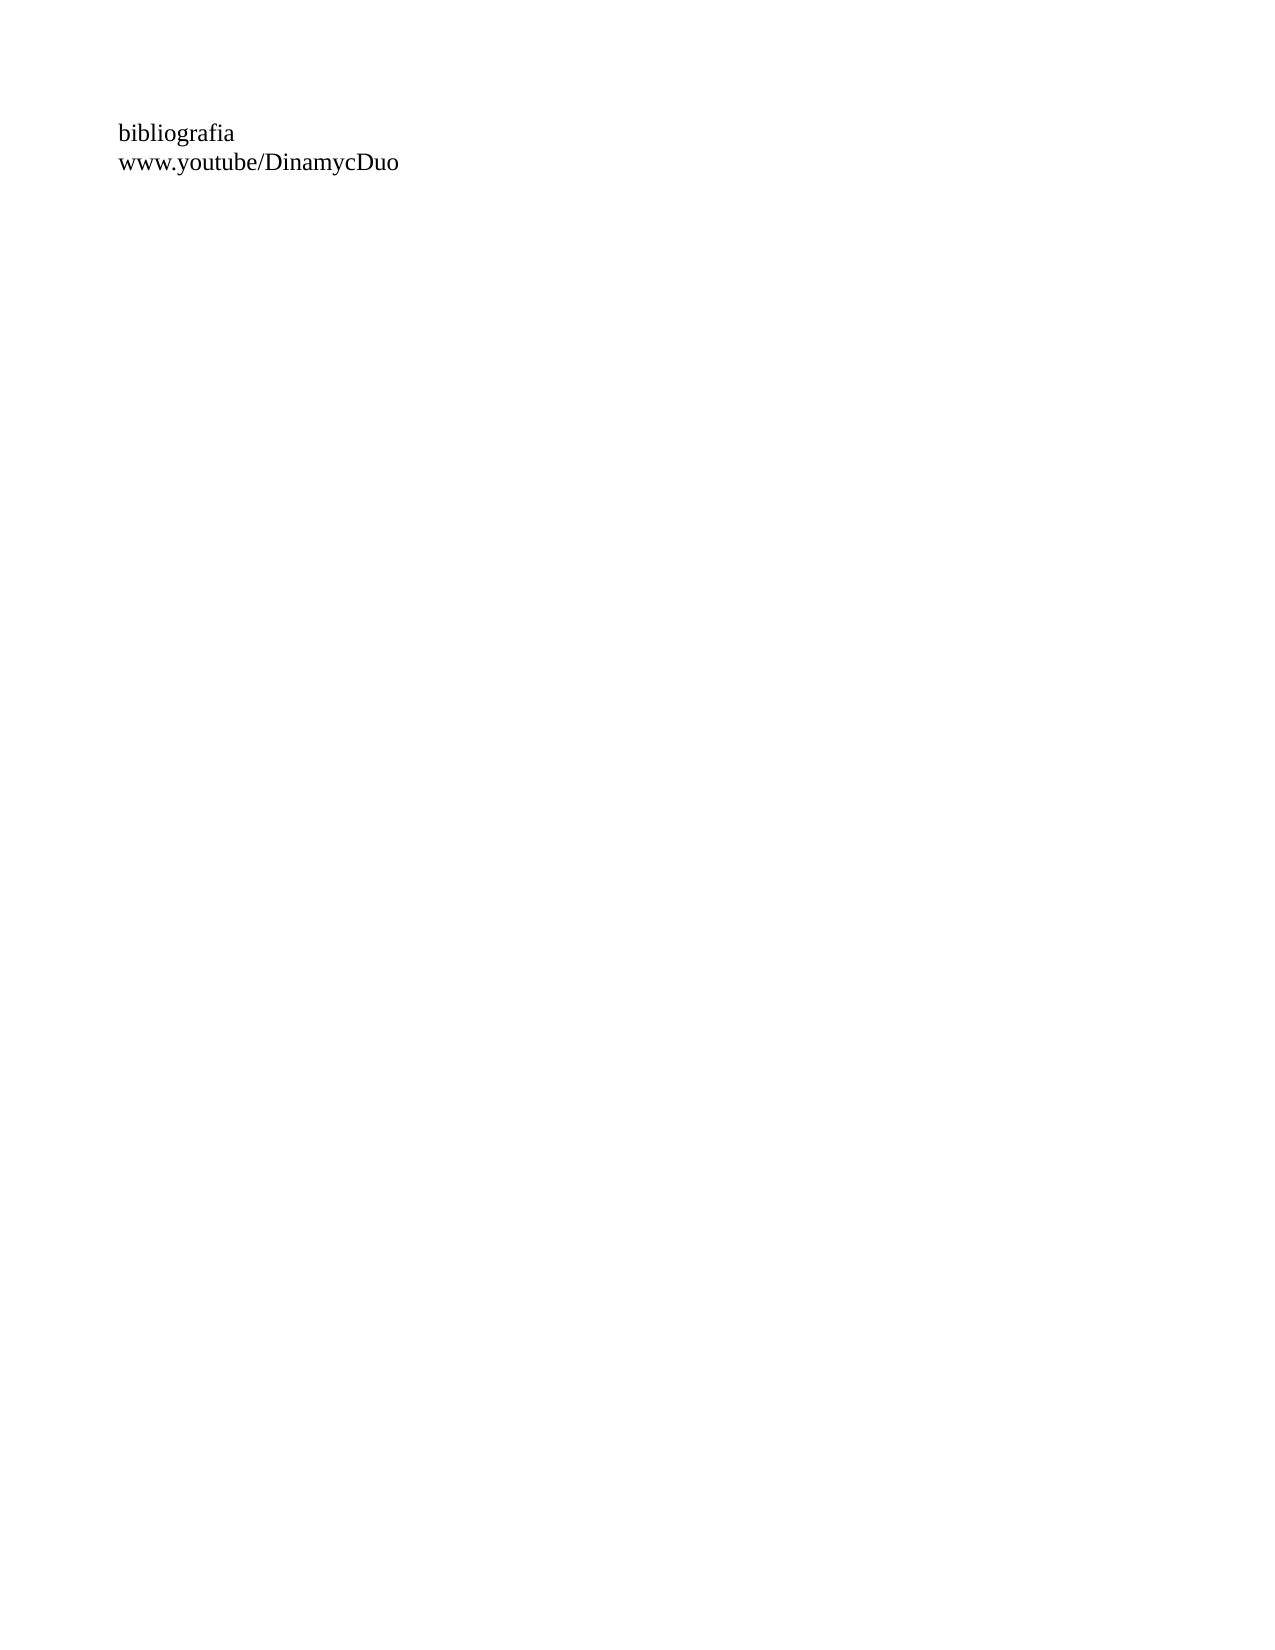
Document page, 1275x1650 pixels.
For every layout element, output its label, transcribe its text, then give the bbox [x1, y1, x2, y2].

text bibliografia [118, 118, 1157, 147]
text www.youtube/DinamycDuo [118, 147, 1157, 176]
